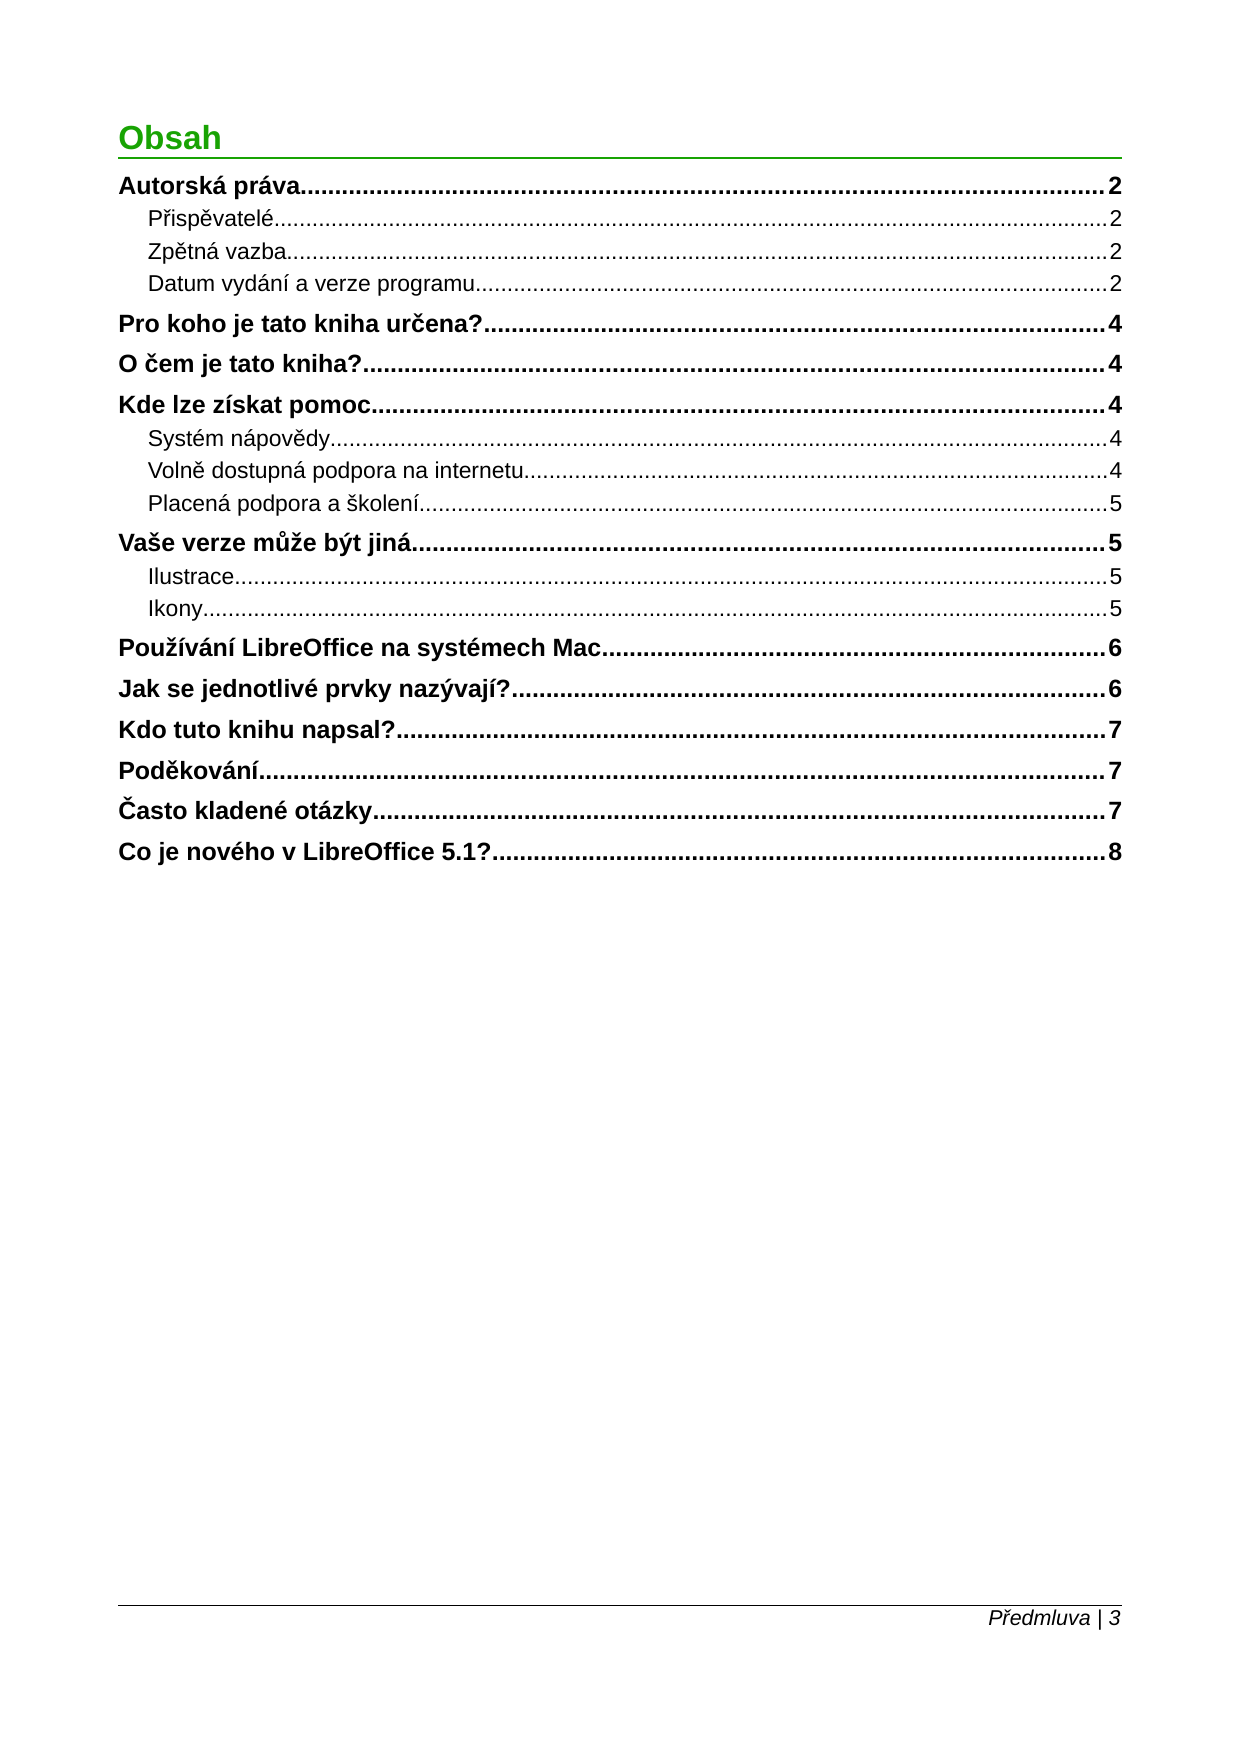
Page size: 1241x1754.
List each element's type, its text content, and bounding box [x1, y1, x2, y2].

text Zpětná vazba 2 [148, 238, 1122, 264]
text Kdo tuto knihu napsal? 7 [118, 715, 1122, 744]
text Přispěvatelé 2 [148, 205, 1122, 232]
text Vaše verze může být jiná 5 [118, 528, 1122, 557]
subtitle Obsah [118, 118, 1122, 157]
text Placená podpora a školení 5 [148, 489, 1122, 516]
text Jak se jednotlivé prvky nazývají? 6 [118, 674, 1122, 703]
text O čem je tato kniha? 4 [118, 349, 1122, 378]
text Autorská práva 2 [118, 171, 1122, 199]
text Co je nového v LibreOffice 5.1? 8 [118, 837, 1122, 866]
text Systém nápovědy 4 [148, 425, 1122, 451]
text Často kladené otázky 7 [118, 796, 1122, 825]
text Poděkování 7 [118, 756, 1122, 784]
text Pro koho je tato kniha určena? 4 [118, 308, 1122, 337]
text Datum vydání a verze programu 2 [148, 270, 1122, 297]
text Volně dostupná podpora na internetu 4 [148, 457, 1122, 483]
text Kde lze získat pomoc 4 [118, 390, 1122, 419]
text Ikony 5 [148, 595, 1122, 621]
text Používání LibreOffice na systémech Mac 6 [118, 633, 1122, 662]
text Ilustrace 5 [148, 563, 1122, 589]
